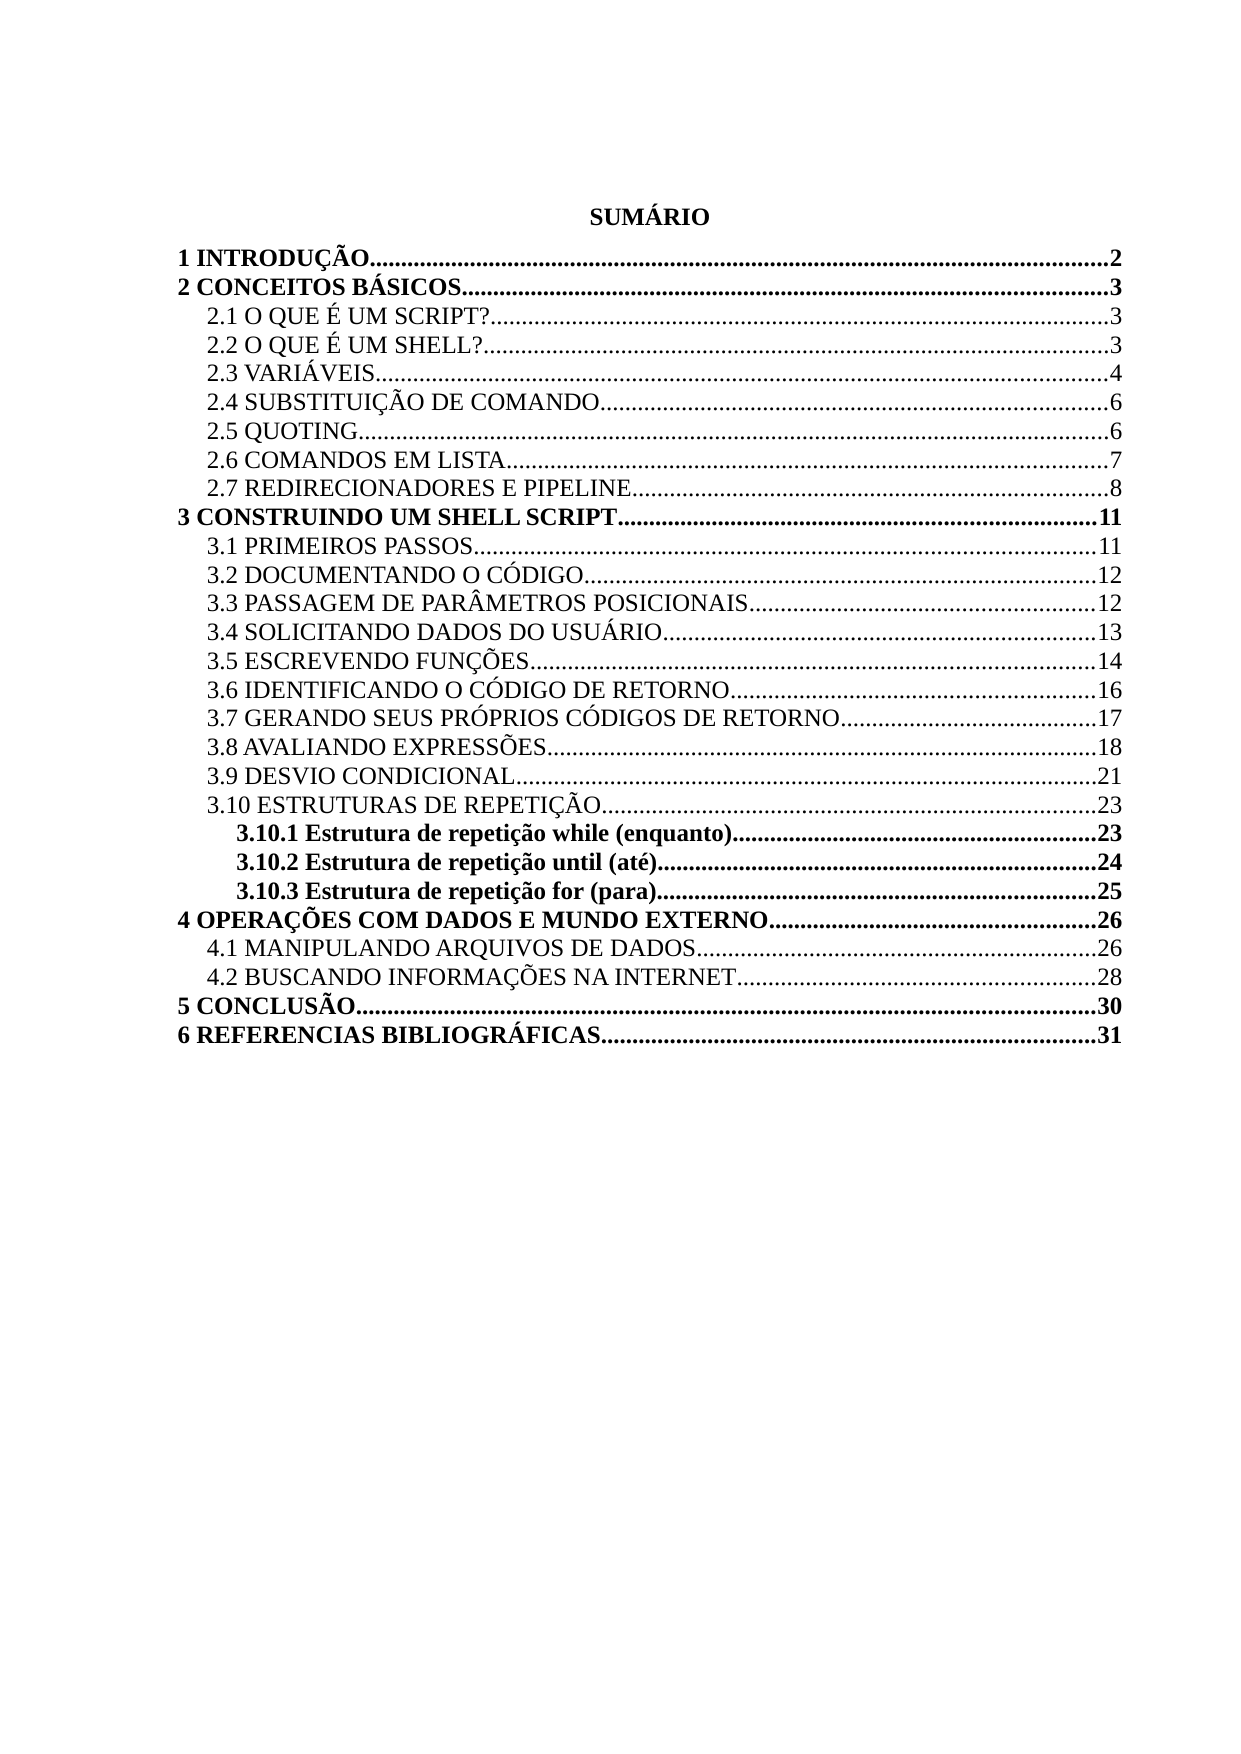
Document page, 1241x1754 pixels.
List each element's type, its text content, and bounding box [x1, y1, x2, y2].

text 3.10.3 Estrutura de repetição for (para) 25 [236, 876, 1122, 905]
text 2 Conceitos Básicos 3 [177, 272, 1122, 301]
text 3.7 Gerando seus próprios códigos de retorno 17 [207, 703, 1122, 732]
text 3 Construindo um shell script 11 [177, 502, 1122, 531]
text 2.6 Comandos EM LISTA 7 [207, 445, 1122, 473]
text 3.4 Solicitando dados do usuário 13 [207, 617, 1122, 646]
text 3.5 Escrevendo funções 14 [207, 646, 1122, 675]
text 4.2 BUSCANDO informações NA INTERNET 28 [207, 962, 1122, 991]
text 2.5 Quoting 6 [207, 416, 1122, 445]
text 4 OPERAÇÕES COM DADOS E MUNDO EXTERNO 26 [177, 905, 1122, 933]
text 5 Conclusão 30 [177, 991, 1122, 1020]
text 3.3 Passagem de Parâmetros Posicionais 12 [207, 588, 1122, 617]
text 2.7 Redirecionadores e Pipeline 8 [207, 473, 1122, 502]
text 1 INTRODUÇÃO 2 [177, 243, 1122, 272]
text 2.1 O que é um script? 3 [207, 301, 1122, 330]
text 3.2 Documentando o código 12 [207, 560, 1122, 588]
text 3.6 identificando o código de retorno 16 [207, 675, 1122, 703]
text 3.10 Estruturas de repetição 23 [207, 790, 1122, 818]
text 3.9 Desvio condicional 21 [207, 761, 1122, 790]
text 2.2 O que é um Shell? 3 [207, 330, 1122, 358]
text 4.1 Manipulando arquivos de dados 26 [207, 933, 1122, 962]
subtitle Sumário [177, 202, 1122, 231]
text 2.3 Variáveis 4 [207, 358, 1122, 387]
text 3.1 PRIMEIROS PASSOS 11 [207, 531, 1122, 560]
text 3.10.1 Estrutura de repetição while (enquanto) 23 [236, 818, 1122, 847]
text 3.10.2 Estrutura de repetição until (até) 24 [236, 847, 1122, 876]
text 6 Referencias Bibliográficas 31 [177, 1020, 1122, 1048]
text 2.4 Substituição de comando 6 [207, 387, 1122, 416]
text 3.8 Avaliando expressões 18 [207, 732, 1122, 761]
